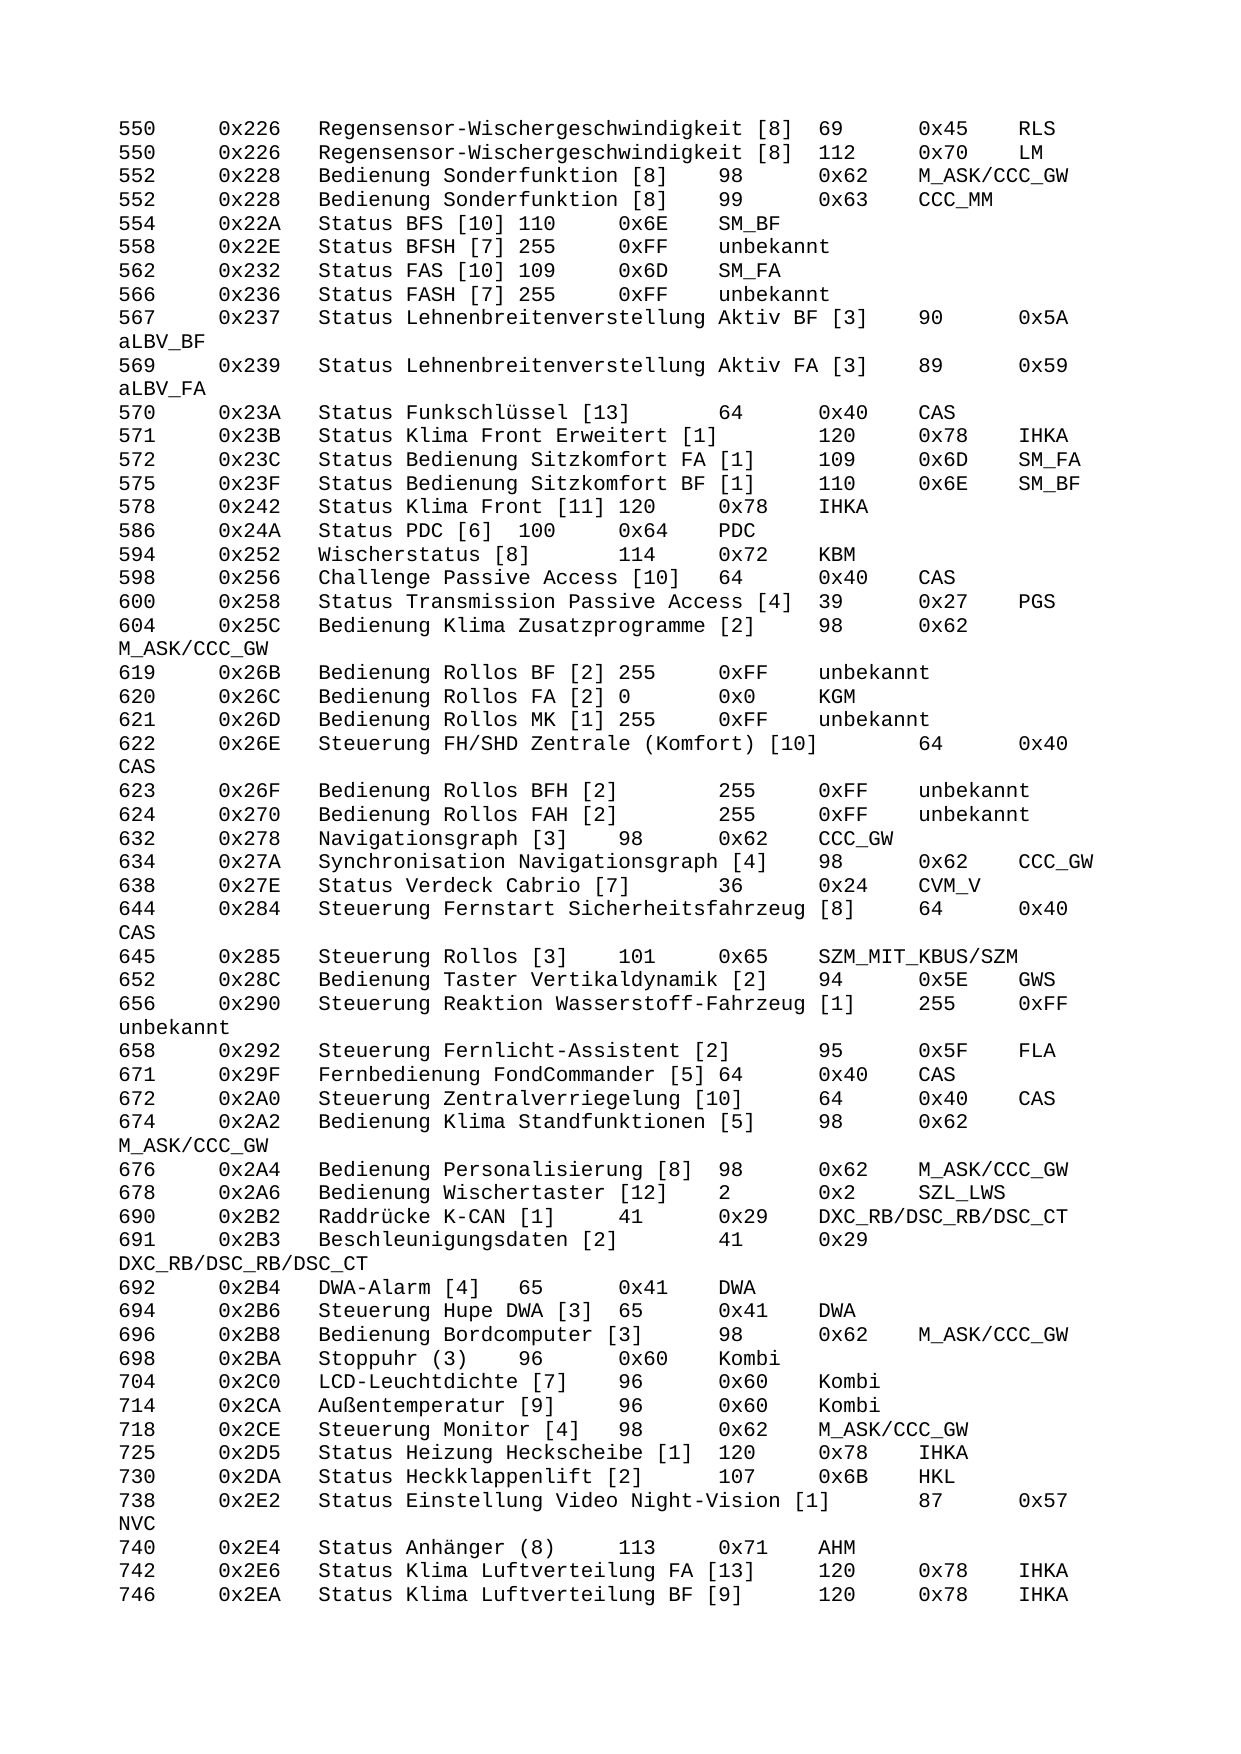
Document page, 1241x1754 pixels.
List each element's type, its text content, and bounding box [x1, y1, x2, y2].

text 598 0x256 Challenge Passive Access [10] 64 0x40 CAS [118, 567, 1122, 591]
text 552 0x228 Bedienung Sonderfunktion [8] 98 0x62 M_ASK/CCC_GW [118, 165, 1122, 189]
text 572 0x23C Status Bedienung Sitzkomfort FA [1] 109 0x6D SM_FA [118, 449, 1122, 473]
text 570 0x23A Status Funkschlüssel [13] 64 0x40 CAS [118, 402, 1122, 426]
text 656 0x290 Steuerung Reaktion Wasserstoff-Fahrzeug [1] 255 0xFF unbekannt [118, 993, 1122, 1040]
text 624 0x270 Bedienung Rollos FAH [2] 255 0xFF unbekannt [118, 804, 1122, 827]
text 558 0x22E Status BFSH [7] 255 0xFF unbekannt [118, 236, 1122, 260]
text 619 0x26B Bedienung Rollos BF [2] 255 0xFF unbekannt [118, 662, 1122, 686]
text 746 0x2EA Status Klima Luftverteilung BF [9] 120 0x78 IHKA [118, 1584, 1122, 1608]
text 692 0x2B4 DWA-Alarm [4] 65 0x41 DWA [118, 1277, 1122, 1300]
text 586 0x24A Status PDC [6] 100 0x64 PDC [118, 520, 1122, 544]
text 678 0x2A6 Bedienung Wischertaster [12] 2 0x2 SZL_LWS [118, 1182, 1122, 1206]
text 578 0x242 Status Klima Front [11] 120 0x78 IHKA [118, 496, 1122, 520]
text 644 0x284 Steuerung Fernstart Sicherheitsfahrzeug [8] 64 0x40 CAS [118, 898, 1122, 946]
text 690 0x2B2 Raddrücke K-CAN [1] 41 0x29 DXC_RB/DSC_RB/DSC_CT [118, 1206, 1122, 1229]
text 552 0x228 Bedienung Sonderfunktion [8] 99 0x63 CCC_MM [118, 189, 1122, 213]
text 742 0x2E6 Status Klima Luftverteilung FA [13] 120 0x78 IHKA [118, 1561, 1122, 1584]
text 567 0x237 Status Lehnenbreitenverstellung Aktiv BF [3] 90 0x5A aLBV_BF [118, 307, 1122, 354]
text 571 0x23B Status Klima Front Erweitert [1] 120 0x78 IHKA [118, 426, 1122, 449]
text 634 0x27A Synchronisation Navigationsgraph [4] 98 0x62 CCC_GW [118, 851, 1122, 875]
text 604 0x25C Bedienung Klima Zusatzprogramme [2] 98 0x62 M_ASK/CCC_GW [118, 615, 1122, 662]
text 658 0x292 Steuerung Fernlicht-Assistent [2] 95 0x5F FLA [118, 1040, 1122, 1064]
text 550 0x226 Regensensor-Wischergeschwindigkeit [8] 69 0x45 RLS [118, 118, 1122, 142]
text 698 0x2BA Stoppuhr (3) 96 0x60 Kombi [118, 1348, 1122, 1371]
text 638 0x27E Status Verdeck Cabrio [7] 36 0x24 CVM_V [118, 875, 1122, 898]
text 562 0x232 Status FAS [10] 109 0x6D SM_FA [118, 260, 1122, 284]
text 671 0x29F Fernbedienung FondCommander [5] 64 0x40 CAS [118, 1064, 1122, 1088]
text 694 0x2B6 Steuerung Hupe DWA [3] 65 0x41 DWA [118, 1300, 1122, 1324]
text 554 0x22A Status BFS [10] 110 0x6E SM_BF [118, 213, 1122, 236]
text 704 0x2C0 LCD-Leuchtdichte [7] 96 0x60 Kombi [118, 1371, 1122, 1395]
text 725 0x2D5 Status Heizung Heckscheibe [1] 120 0x78 IHKA [118, 1442, 1122, 1466]
text 621 0x26D Bedienung Rollos MK [1] 255 0xFF unbekannt [118, 709, 1122, 733]
text 550 0x226 Regensensor-Wischergeschwindigkeit [8] 112 0x70 LM [118, 142, 1122, 165]
text 569 0x239 Status Lehnenbreitenverstellung Aktiv FA [3] 89 0x59 aLBV_FA [118, 354, 1122, 402]
text 714 0x2CA Außentemperatur [9] 96 0x60 Kombi [118, 1395, 1122, 1419]
text 740 0x2E4 Status Anhänger (8) 113 0x71 AHM [118, 1537, 1122, 1561]
text 575 0x23F Status Bedienung Sitzkomfort BF [1] 110 0x6E SM_BF [118, 473, 1122, 496]
text 600 0x258 Status Transmission Passive Access [4] 39 0x27 PGS [118, 591, 1122, 615]
text 672 0x2A0 Steuerung Zentralverriegelung [10] 64 0x40 CAS [118, 1088, 1122, 1111]
text 676 0x2A4 Bedienung Personalisierung [8] 98 0x62 M_ASK/CCC_GW [118, 1158, 1122, 1182]
text 674 0x2A2 Bedienung Klima Standfunktionen [5] 98 0x62 M_ASK/CCC_GW [118, 1111, 1122, 1158]
text 622 0x26E Steuerung FH/SHD Zentrale (Komfort) [10] 64 0x40 CAS [118, 733, 1122, 780]
text 738 0x2E2 Status Einstellung Video Night-Vision [1] 87 0x57 NVC [118, 1489, 1122, 1537]
text 632 0x278 Navigationsgraph [3] 98 0x62 CCC_GW [118, 827, 1122, 851]
text 691 0x2B3 Beschleunigungsdaten [2] 41 0x29 DXC_RB/DSC_RB/DSC_CT [118, 1229, 1122, 1277]
text 652 0x28C Bedienung Taster Vertikaldynamik [2] 94 0x5E GWS [118, 969, 1122, 993]
text 620 0x26C Bedienung Rollos FA [2] 0 0x0 KGM [118, 686, 1122, 709]
text 730 0x2DA Status Heckklappenlift [2] 107 0x6B HKL [118, 1466, 1122, 1489]
text 696 0x2B8 Bedienung Bordcomputer [3] 98 0x62 M_ASK/CCC_GW [118, 1324, 1122, 1348]
text 718 0x2CE Steuerung Monitor [4] 98 0x62 M_ASK/CCC_GW [118, 1419, 1122, 1442]
text 566 0x236 Status FASH [7] 255 0xFF unbekannt [118, 284, 1122, 307]
text 645 0x285 Steuerung Rollos [3] 101 0x65 SZM_MIT_KBUS/SZM [118, 946, 1122, 969]
text 623 0x26F Bedienung Rollos BFH [2] 255 0xFF unbekannt [118, 780, 1122, 804]
text 594 0x252 Wischerstatus [8] 114 0x72 KBM [118, 544, 1122, 567]
